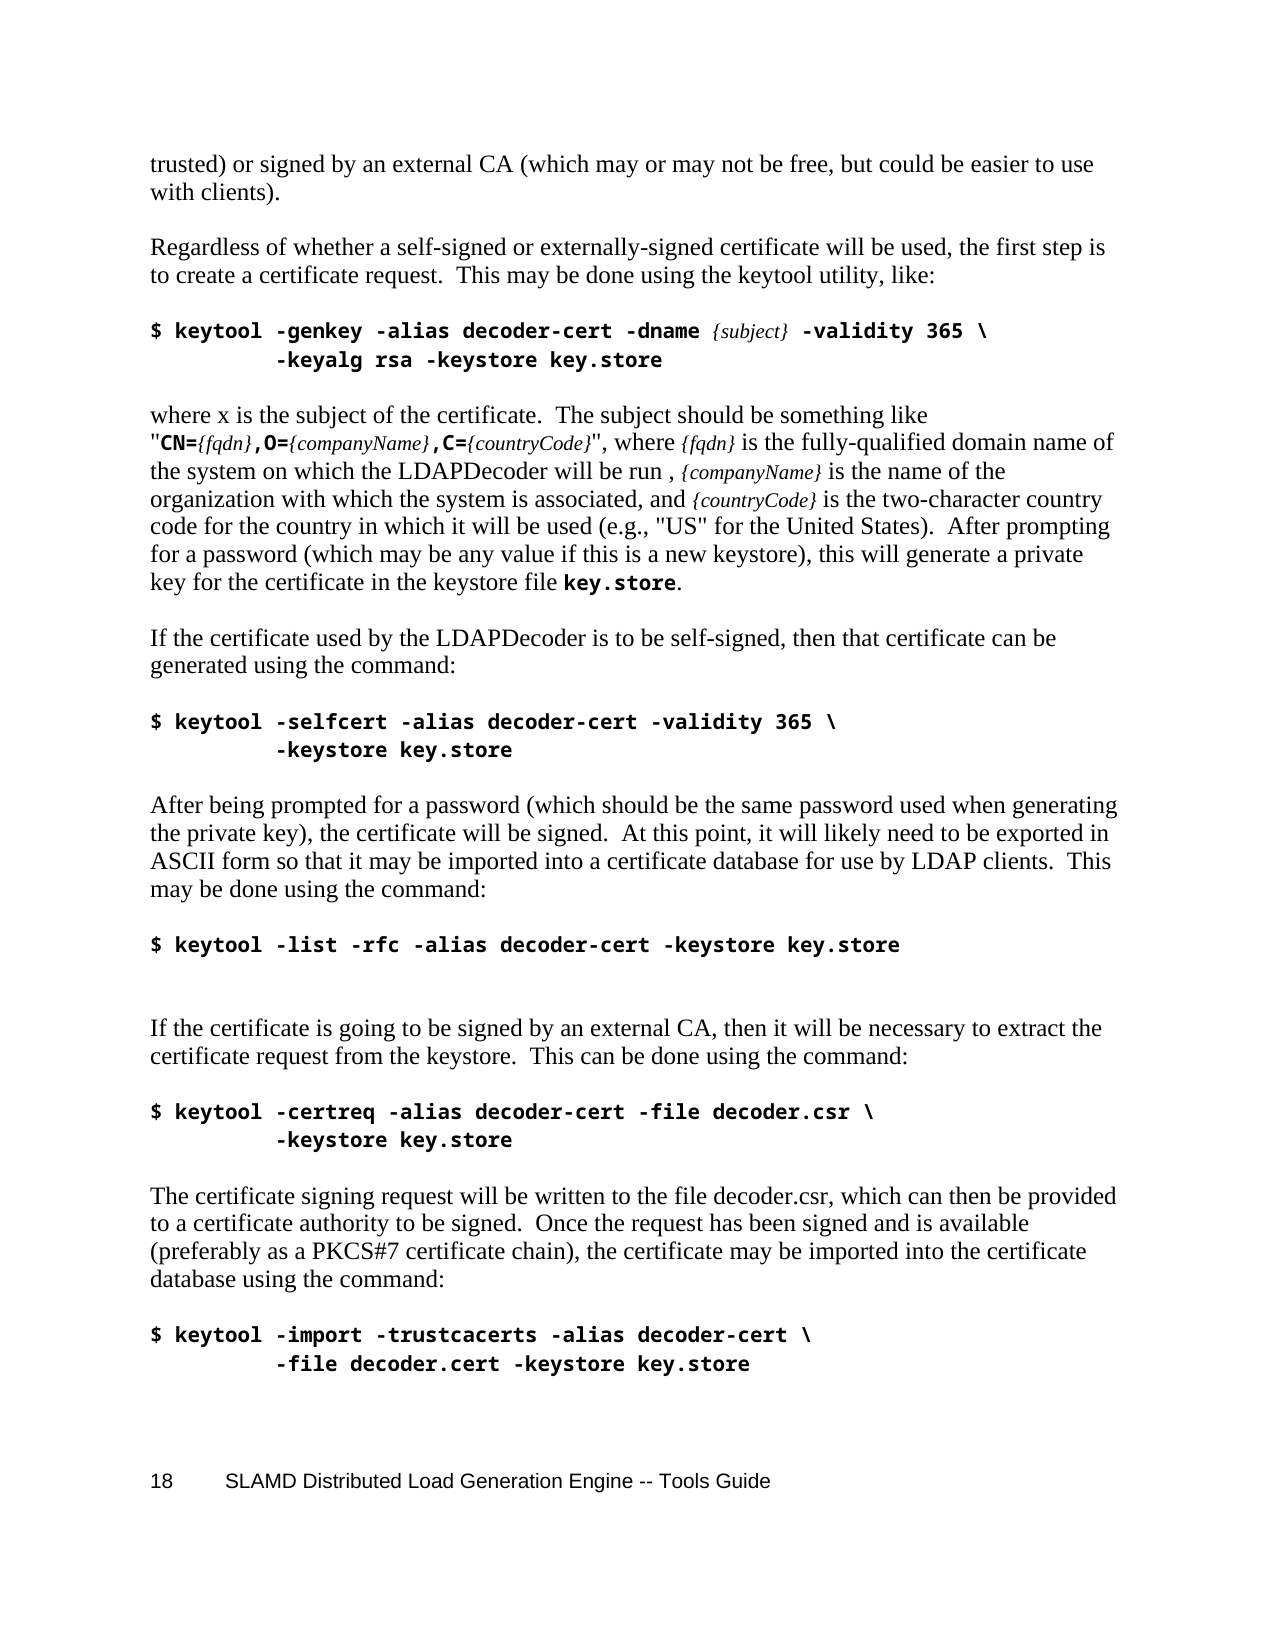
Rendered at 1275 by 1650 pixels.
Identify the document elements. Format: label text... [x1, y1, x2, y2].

text The certificate signing request will be written to the file decoder.csr, which can then be provided to a certificate authority to be signed. Once the request has been signed and is available (preferably as a PKCS#7 certificate chain), the certificate may be imported into the certificate database using the command: [150, 1182, 1125, 1293]
text $ keytool -certreq -alias decoder-cert -file decoder.csr \ [150, 1097, 1125, 1126]
text -keystore key.store [150, 736, 1125, 764]
text After being prompted for a password (which should be the same password used when generating the private key), the certificate will be signed. At this point, it will likely need to be exported in ASCII form so that it may be imported into a certificate database for use by LDAP clients. This may be done using the command: [150, 792, 1125, 902]
text If the certificate used by the LDAPDecoder is to be self-signed, then that certificate can be generated using the command: [150, 624, 1125, 679]
text trusted) or signed by an external CA (which may or may not be free, but could be easier to use with clients). [150, 150, 1125, 205]
text $ keytool -list -rfc -alias decoder-cert -keystore key.store [150, 930, 1125, 959]
text If the certificate is going to be signed by an external CA, then it will be necessary to extract the certificate request from the keystore. This can be done using the command: [150, 1014, 1125, 1069]
text -keystore key.store [150, 1126, 1125, 1154]
text $ keytool -genkey -alias decoder-cert -dname {subject} -validity 365 \ [150, 316, 1125, 345]
text where x is the subject of the certificate. The subject should be something like "CN={fqdn},O={companyName},C={countryCode}", where {fqdn} is the fully-qualified domain name of the system on which the LDAPDecoder will be run , {companyName} is the name of the organization with which the system is associated, and {countryCode} is the two-character country code for the country in which it will be used (e.g., "US" for the United States). After prompting for a password (which may be any value if this is a new keystore), this will generate a private key for the certificate in the keystore file key.store. [150, 401, 1125, 596]
text -keyalg rsa -keystore key.store [150, 345, 1125, 373]
text Regardless of whether a self-signed or externally-signed certificate will be used, the first step is to create a certificate request. This may be done using the keytool utility, like: [150, 233, 1125, 288]
text -file decoder.cert -keystore key.store [150, 1349, 1125, 1377]
text $ keytool -selfcert -alias decoder-cert -validity 365 \ [150, 707, 1125, 736]
text $ keytool -import -trustcacerts -alias decoder-cert \ [150, 1320, 1125, 1349]
